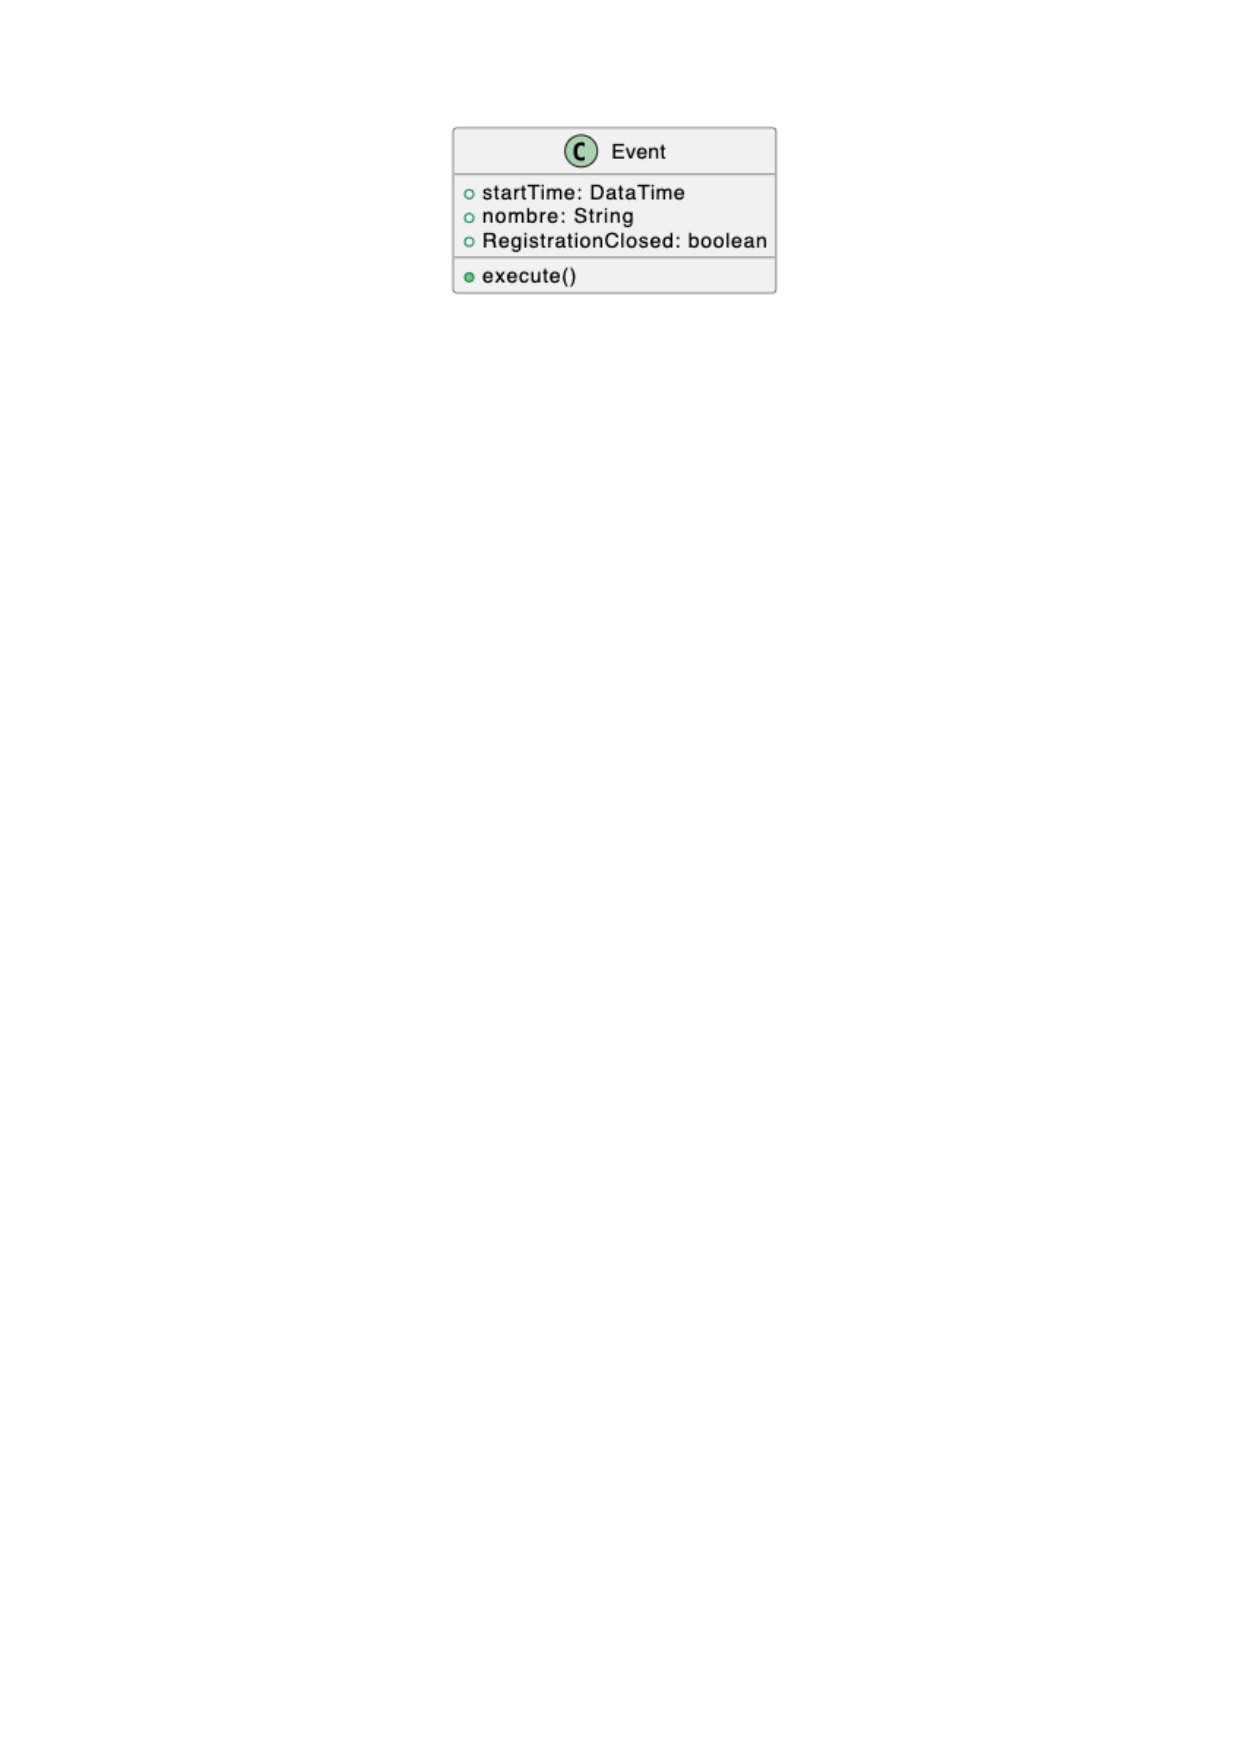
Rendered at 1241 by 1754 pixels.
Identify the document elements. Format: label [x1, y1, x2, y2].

picture [443, 118, 797, 312]
